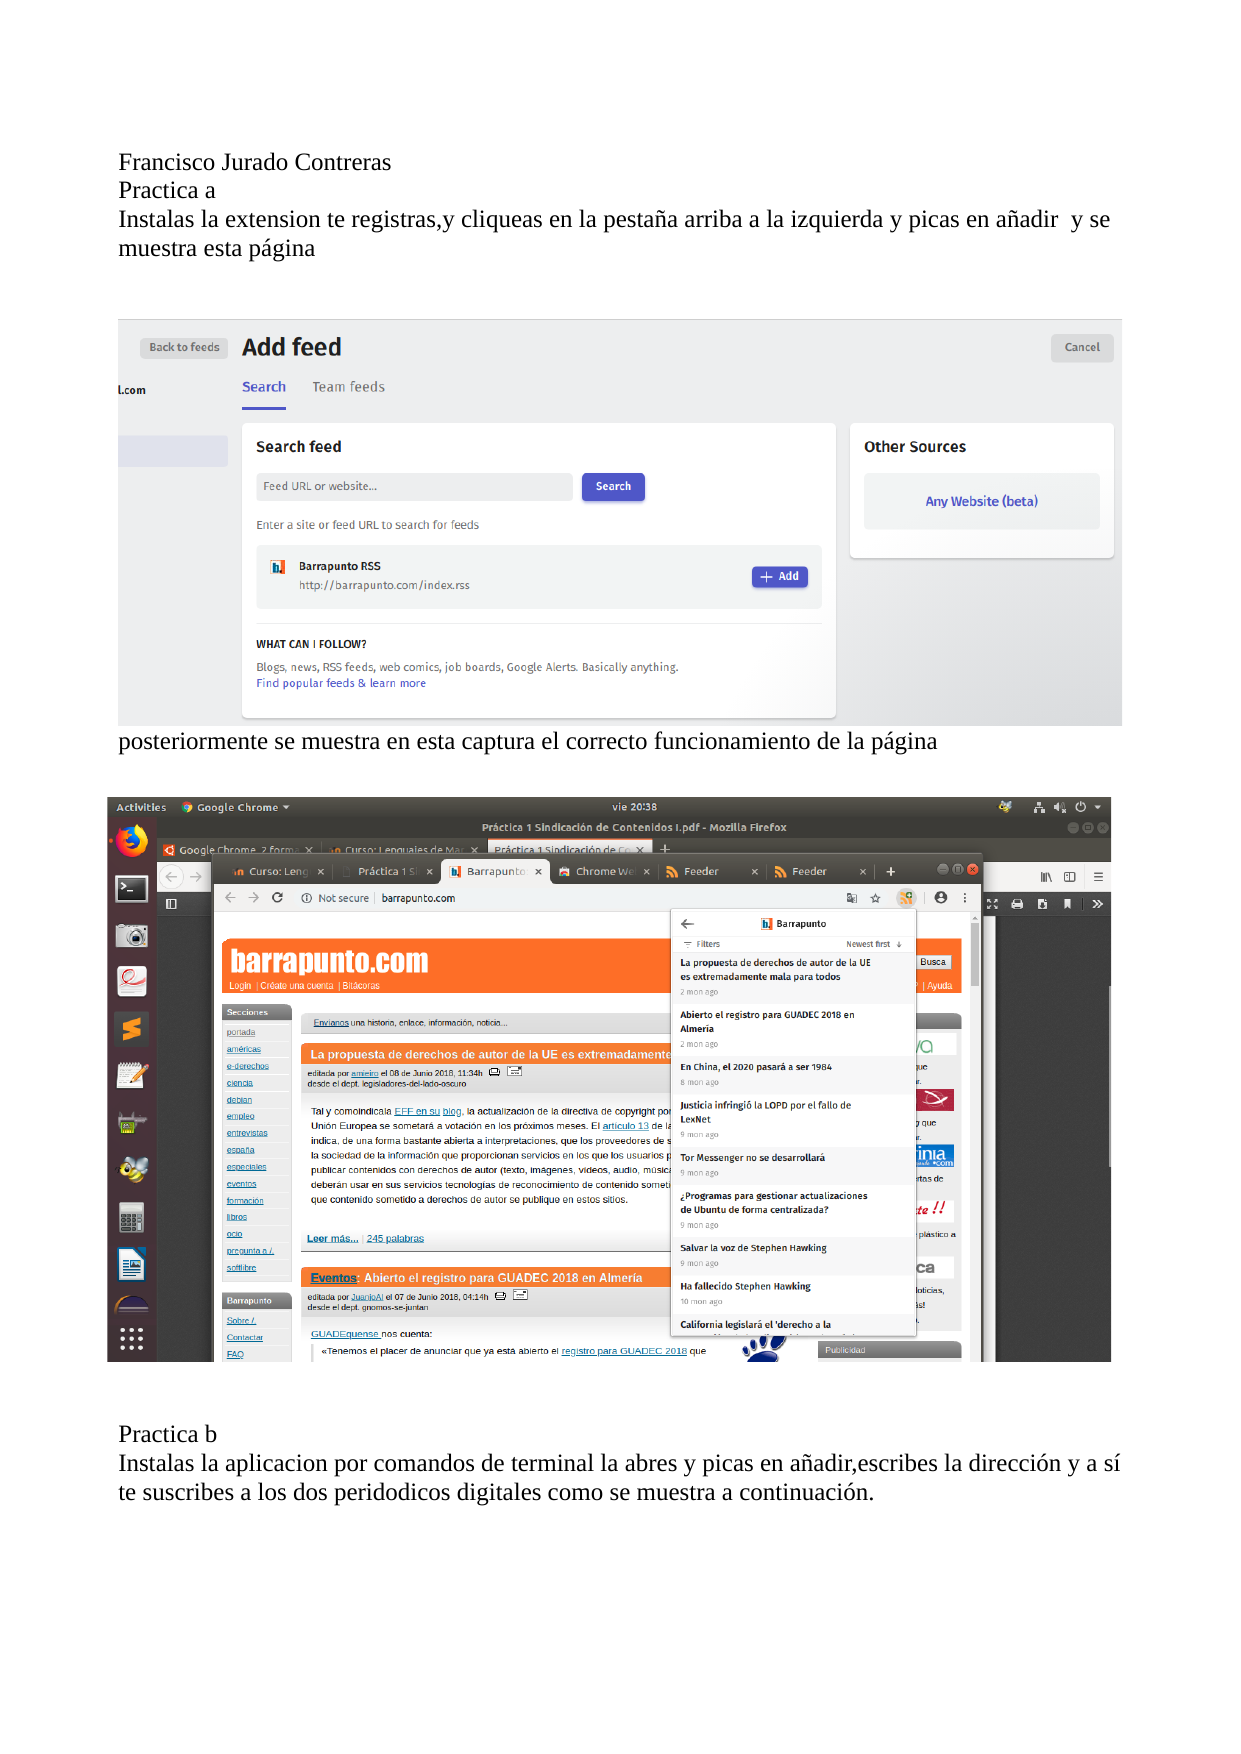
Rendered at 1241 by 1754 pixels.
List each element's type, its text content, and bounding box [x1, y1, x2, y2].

text Practica b [118, 1419, 1122, 1448]
text Practica a [118, 176, 1122, 204]
picture [107, 797, 1112, 1362]
text Instalas la extension te registras,y cliqueas en la pestaña arriba a la izquierda y picas en añadir y se muestra esta página [118, 204, 1122, 262]
text Francisco Jurado Contreras [118, 147, 1122, 176]
text posteriormente se muestra en esta captura el correcto funcionamiento de la página [118, 726, 1122, 755]
picture [118, 319, 1123, 726]
text Instalas la aplicacion por comandos de terminal la abres y picas en añadir,escribes la dirección y a sí te suscribes a los dos peridodicos digitales como se muestra a continuación. [118, 1448, 1122, 1506]
